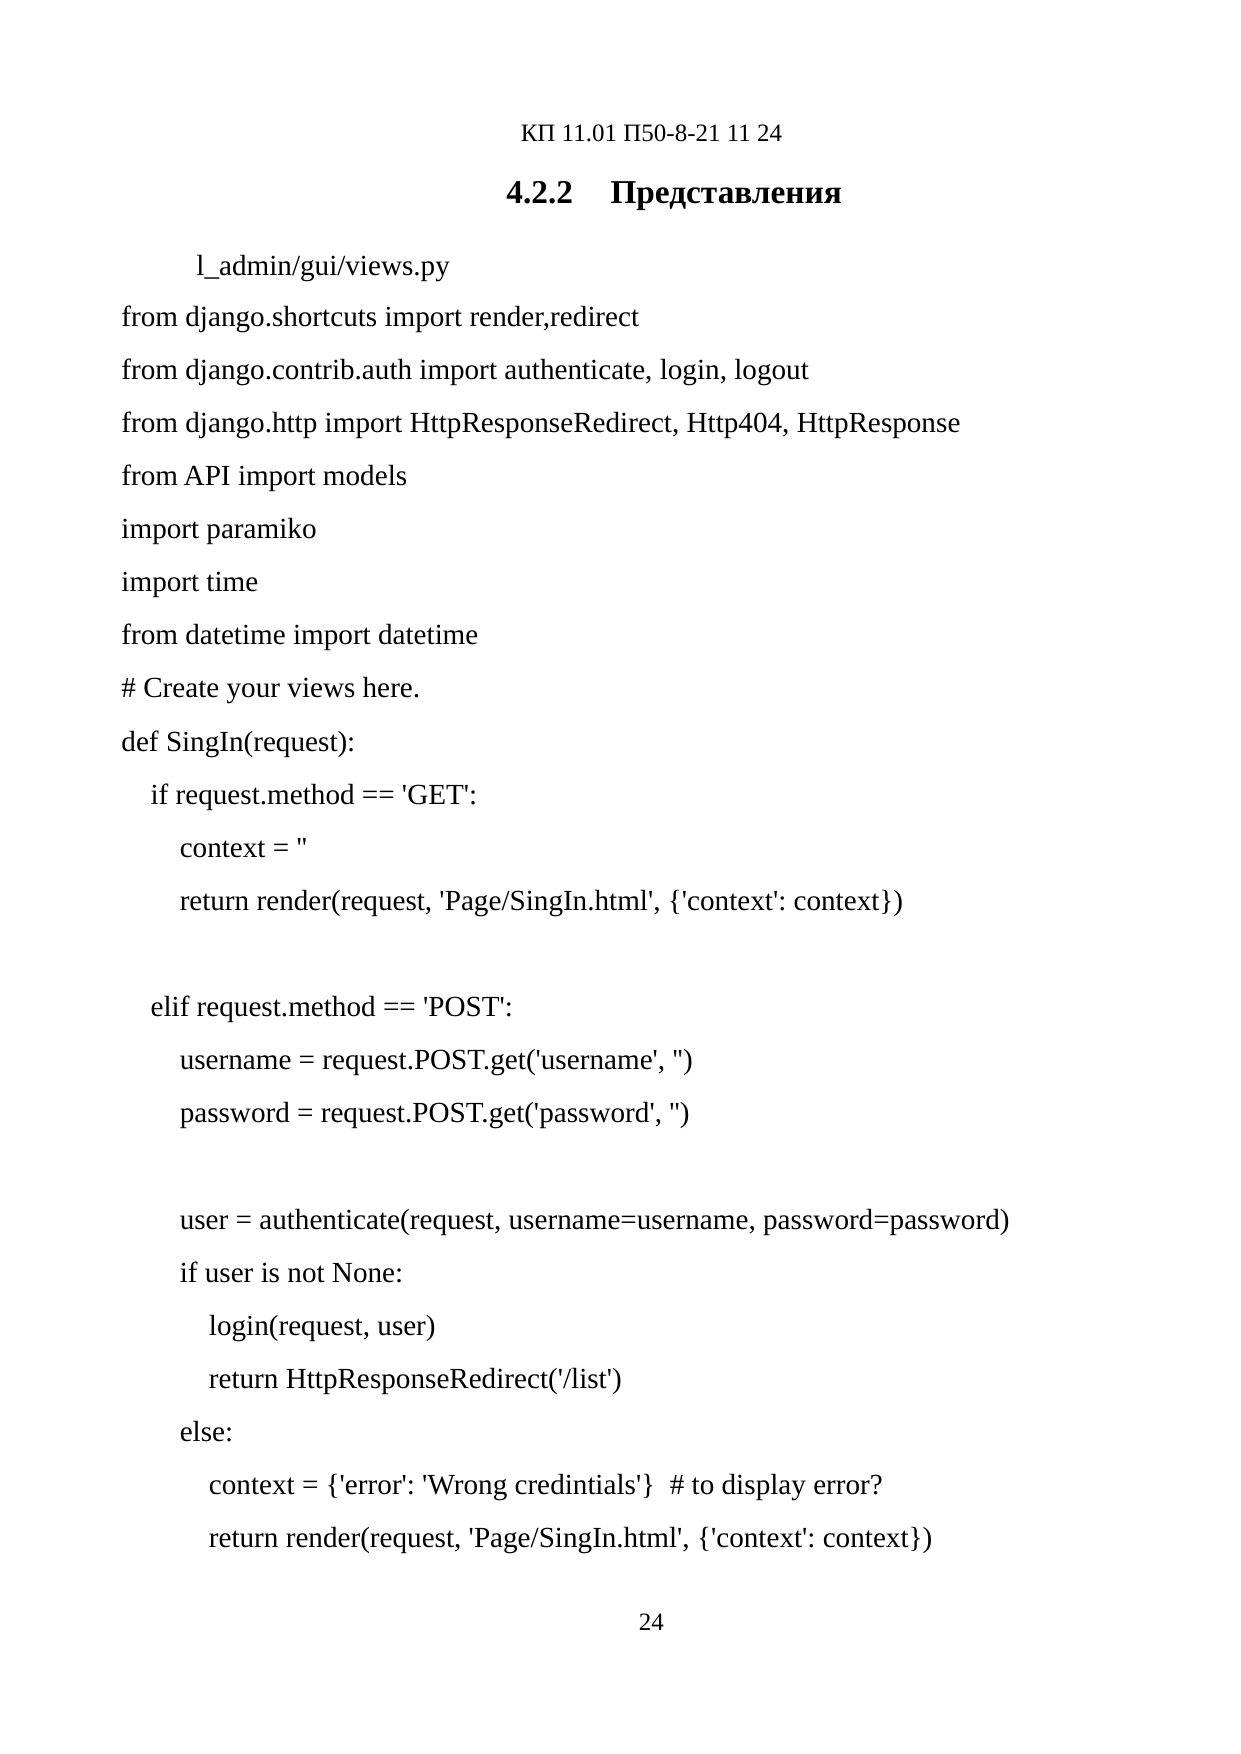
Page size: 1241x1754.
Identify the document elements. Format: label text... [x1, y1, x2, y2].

list l_admin/gui/views.py [196, 248, 1181, 281]
text elif request.method == 'POST': [121, 989, 1181, 1023]
text import time [121, 564, 1181, 598]
text password = request.POST.get('password', '') [121, 1096, 1181, 1129]
text import paramiko [121, 511, 1181, 545]
text return render(request, 'Page/SingIn.html', {'context': context}) [121, 883, 1181, 917]
text if request.method == 'GET': [121, 777, 1181, 810]
text from django.http import HttpResponseRedirect, Http404, HttpResponse [121, 405, 1181, 438]
text # Create your views here. [121, 671, 1181, 704]
text login(request, user) [121, 1308, 1181, 1342]
text from datetime import datetime [121, 617, 1181, 651]
text else: [121, 1414, 1181, 1448]
text user = authenticate(request, username=username, password=password) [121, 1202, 1181, 1235]
text def SingIn(request): [121, 724, 1181, 757]
text return HttpResponseRedirect('/list') [121, 1361, 1181, 1395]
title Представления [159, 172, 1181, 210]
text context = {'error': 'Wrong credintials'} # to display error? [121, 1467, 1181, 1501]
text from django.contrib.auth import authenticate, login, logout [121, 352, 1181, 385]
text if user is not None: [121, 1255, 1181, 1288]
text return render(request, 'Page/SingIn.html', {'context': context}) [121, 1521, 1181, 1554]
text username = request.POST.get('username', '') [121, 1042, 1181, 1076]
text from API import models [121, 458, 1181, 492]
text context = '' [121, 830, 1181, 863]
text from django.shortcuts import render,redirect [121, 299, 1181, 332]
